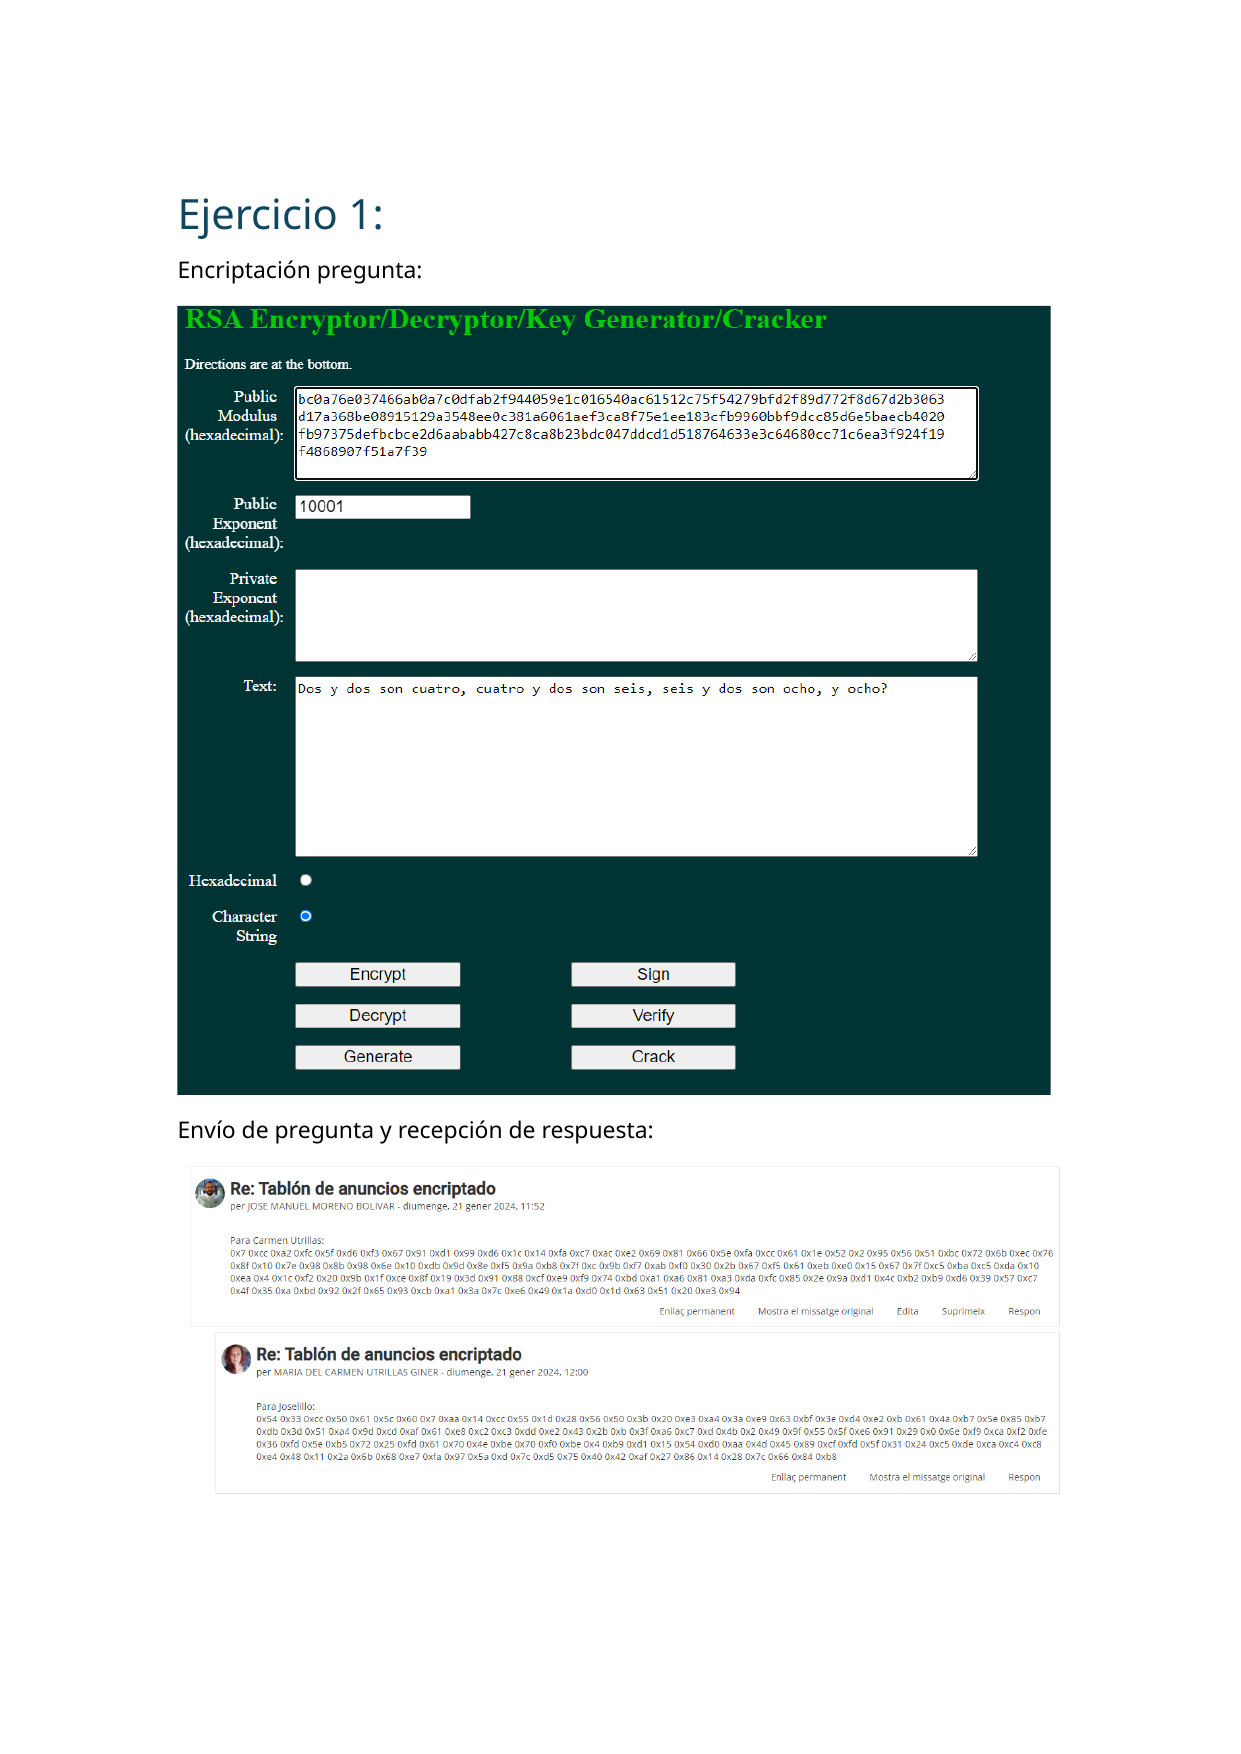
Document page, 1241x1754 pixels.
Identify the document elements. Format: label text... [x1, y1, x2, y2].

text Envío de pregunta y recepción de respuesta: [177, 1114, 1063, 1145]
subtitle Ejercicio 1: [177, 185, 1063, 242]
text Encriptación pregunta: [177, 254, 1063, 285]
